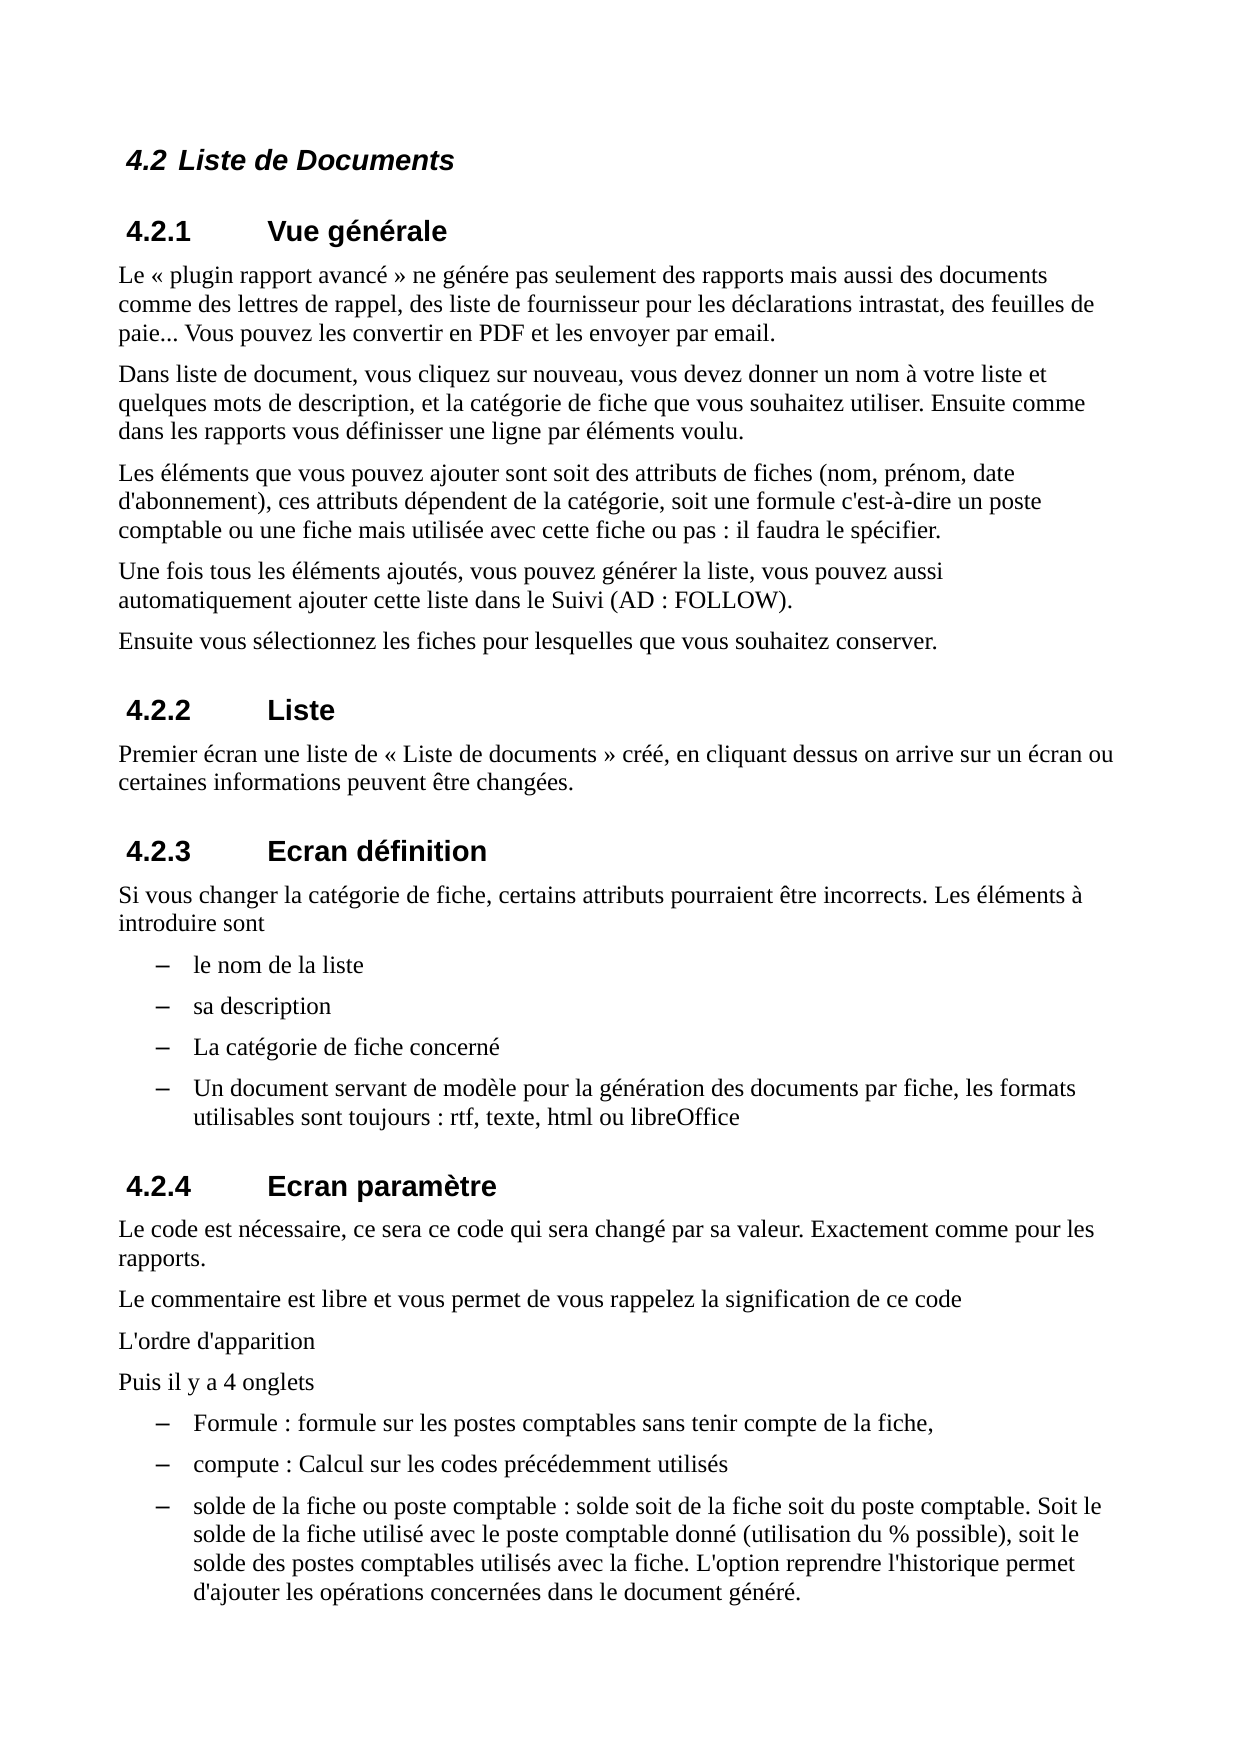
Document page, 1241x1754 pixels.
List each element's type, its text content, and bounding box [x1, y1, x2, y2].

list Un document servant de modèle pour la génération des documents par fiche, les formats utilisables sont toujours : rtf, texte, html ou libreOffice [156, 1073, 1122, 1131]
list La catégorie de fiche concerné [156, 1032, 1122, 1061]
list Formule : formule sur les postes comptables sans tenir compte de la fiche, [156, 1408, 1122, 1437]
subtitle Vue générale [118, 214, 1122, 248]
text Premier écran une liste de « Liste de documents » créé, en cliquant dessus on arrive sur un écran ou certaines informations peuvent être changées. [118, 739, 1122, 796]
text Le « plugin rapport avancé » ne génére pas seulement des rapports mais aussi des documents comme des lettres de rappel, des liste de fournisseur pour les déclarations intrastat, des feuilles de paie... Vous pouvez les convertir en PDF et les envoyer par email. [118, 260, 1122, 346]
text Puis il y a 4 onglets [118, 1367, 1122, 1396]
text Dans liste de document, vous cliquez sur nouveau, vous devez donner un nom à votre liste et quelques mots de description, et la catégorie de fiche que vous souhaitez utiliser. Ensuite comme dans les rapports vous définisser une ligne par éléments voulu. [118, 359, 1122, 445]
list le nom de la liste [156, 950, 1122, 978]
text Si vous changer la catégorie de fiche, certains attributs pourraient être incorrects. Les éléments à introduire sont [118, 880, 1122, 937]
subtitle Liste de Documents [118, 143, 1122, 177]
text Une fois tous les éléments ajoutés, vous pouvez générer la liste, vous pouvez aussi automatiquement ajouter cette liste dans le Suivi (AD : FOLLOW). [118, 556, 1122, 614]
subtitle Ecran paramètre [118, 1168, 1122, 1202]
list solde de la fiche ou poste comptable : solde soit de la fiche soit du poste comptable. Soit le solde de la fiche utilisé avec le poste comptable donné (utilisation du % possible), soit le solde des postes comptables utilisés avec la fiche. L'option reprendre l'historique permet d'ajouter les opérations concernées dans le document généré. [156, 1491, 1122, 1606]
text Le commentaire est libre et vous permet de vous rappelez la signification de ce code [118, 1284, 1122, 1313]
list sa description [156, 991, 1122, 1020]
text Ensuite vous sélectionnez les fiches pour lesquelles que vous souhaitez conserver. [118, 626, 1122, 655]
list compute : Calcul sur les codes précédemment utilisés [156, 1449, 1122, 1478]
text L'ordre d'apparition [118, 1326, 1122, 1354]
subtitle Liste [118, 693, 1122, 726]
subtitle Ecran définition [118, 834, 1122, 867]
text Les éléments que vous pouvez ajouter sont soit des attributs de fiches (nom, prénom, date d'abonnement), ces attributs dépendent de la catégorie, soit une formule c'est-à-dire un poste comptable ou une fiche mais utilisée avec cette fiche ou pas : il faudra le spécifier. [118, 458, 1122, 544]
text Le code est nécessaire, ce sera ce code qui sera changé par sa valeur. Exactement comme pour les rapports. [118, 1214, 1122, 1272]
